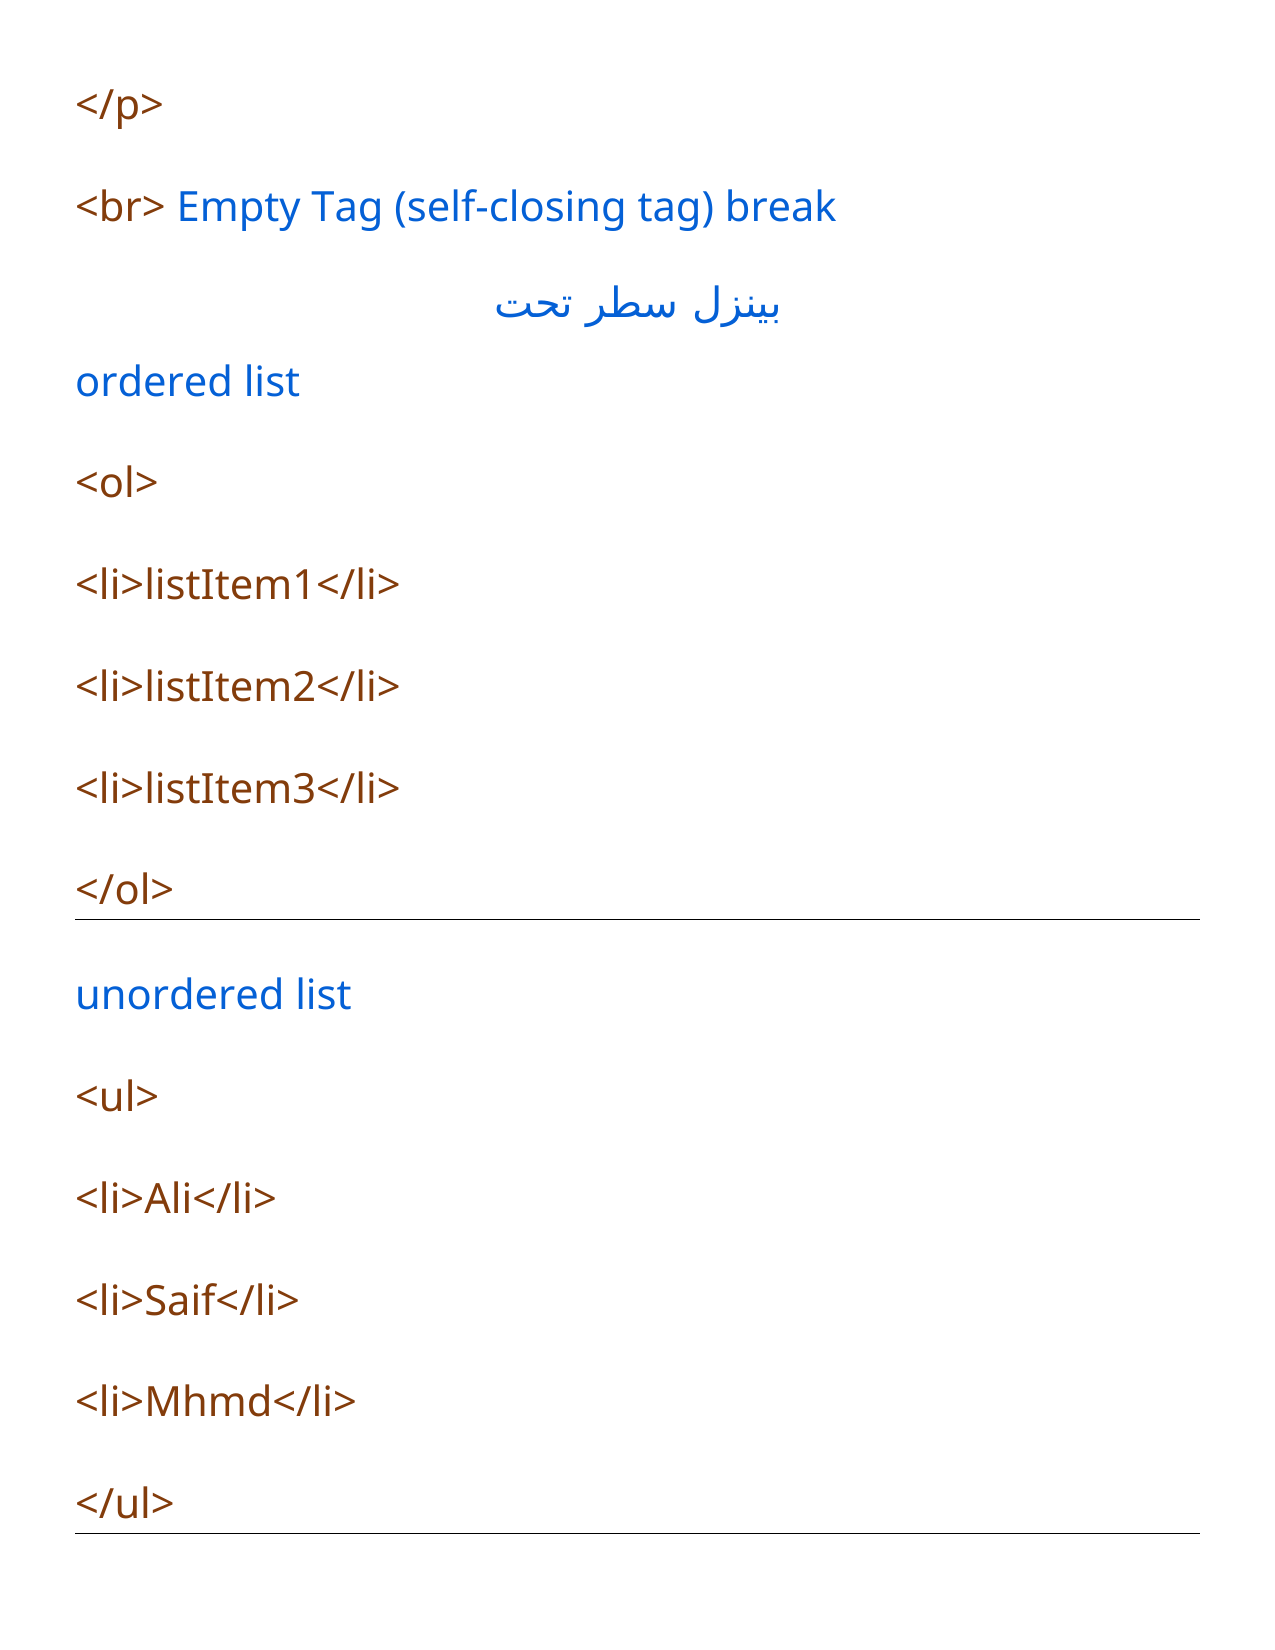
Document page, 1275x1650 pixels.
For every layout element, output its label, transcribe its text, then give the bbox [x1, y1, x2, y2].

text unordered list [75, 965, 1200, 1022]
text </p> [75, 75, 1200, 132]
text </ol> [75, 860, 1200, 919]
text <ol> [75, 453, 1200, 510]
text </ul> [75, 1474, 1200, 1533]
text <li>Mhmd</li> [75, 1372, 1200, 1429]
text <li>Saif</li> [75, 1270, 1200, 1327]
text <li>listItem2</li> [75, 657, 1200, 713]
text ordered list [75, 351, 1200, 408]
text <ul> [75, 1067, 1200, 1124]
text <li>listItem3</li> [75, 758, 1200, 815]
text <br> Empty Tag (self-closing tag) break [75, 177, 1200, 233]
text <li>Ali</li> [75, 1169, 1200, 1225]
text <li>listItem1</li> [75, 555, 1200, 612]
text بينزل سطر تحت [75, 278, 1200, 327]
